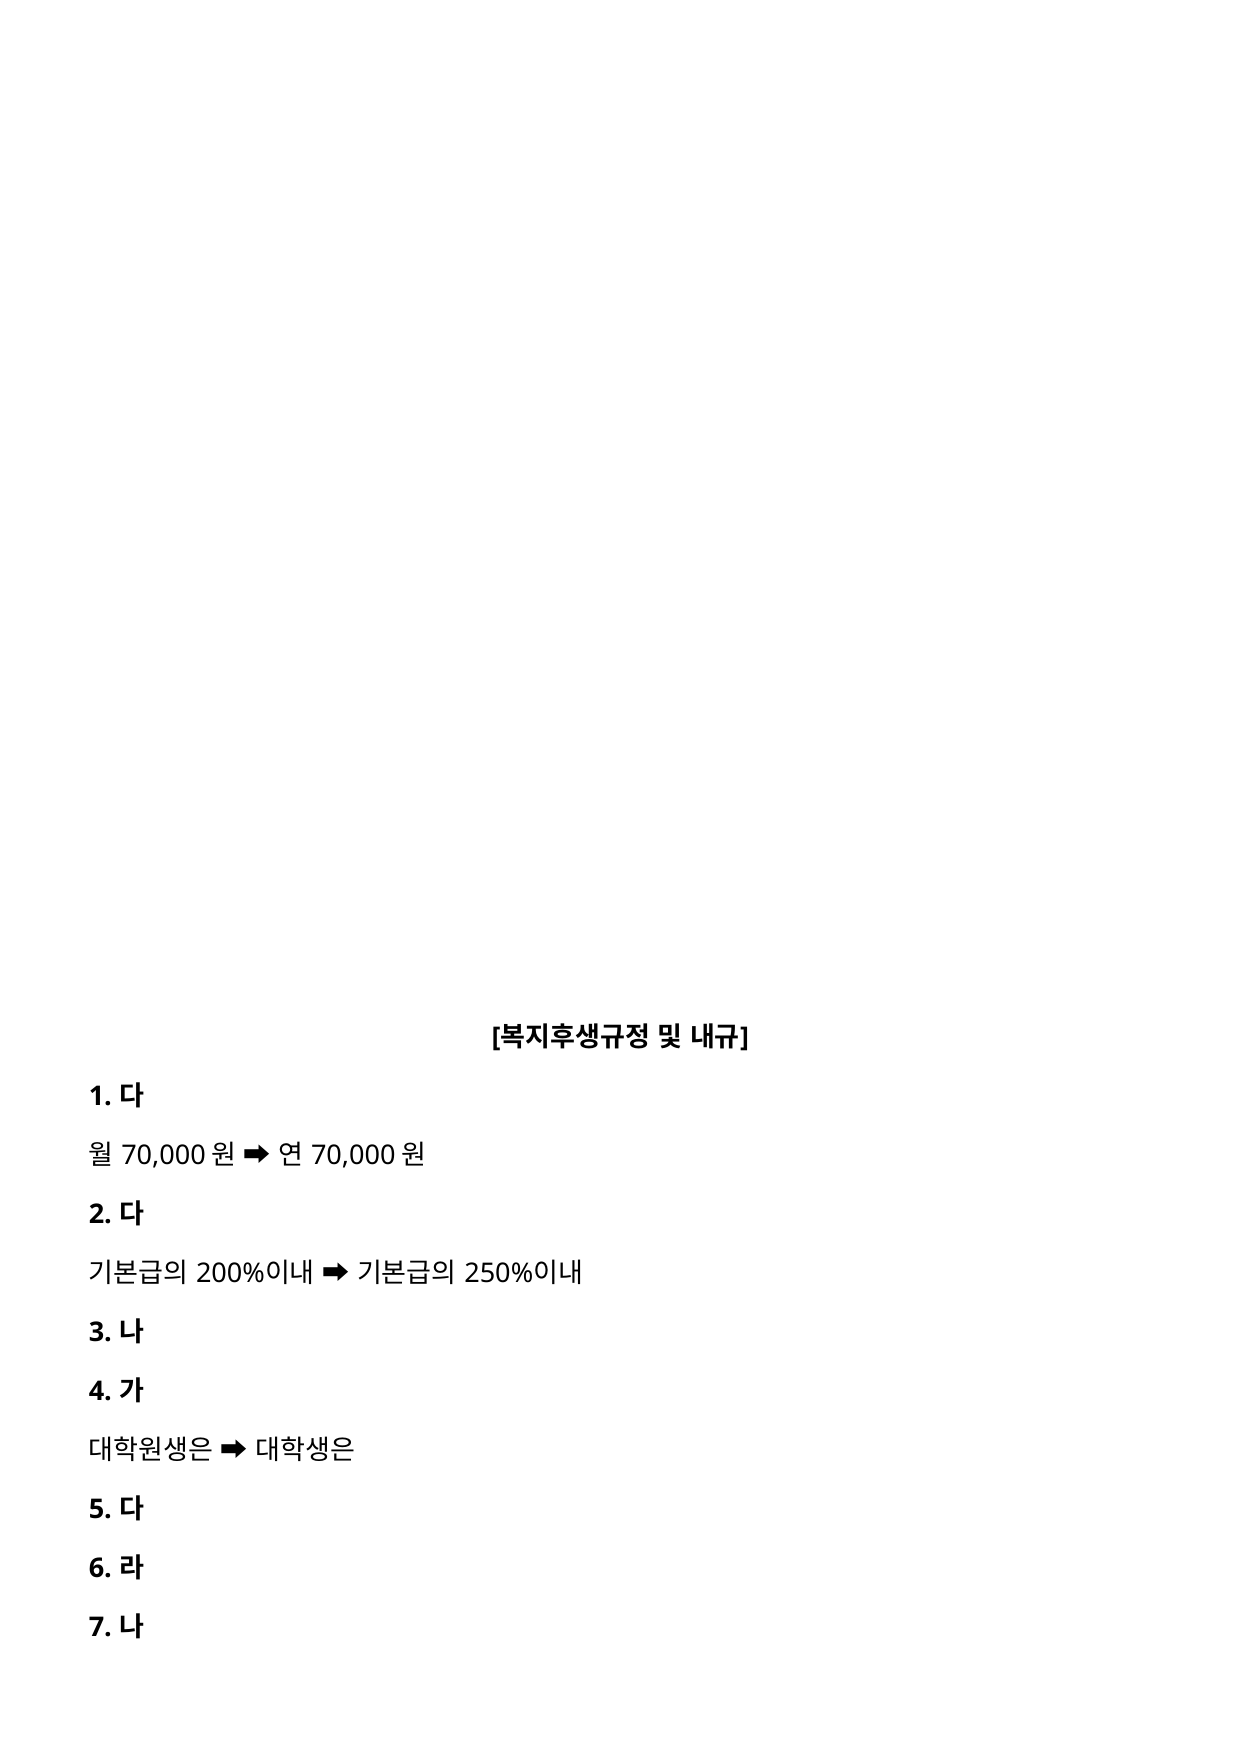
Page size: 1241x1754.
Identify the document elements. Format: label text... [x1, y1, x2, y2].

text [복지후생규정 및 내규] [88, 1015, 1152, 1054]
text 3. 나 [88, 1310, 1152, 1349]
text 대학원생은 ➡ 대학생은 [88, 1428, 1152, 1467]
text 4. 가 [88, 1369, 1152, 1408]
text 2. 다 [88, 1192, 1152, 1231]
text 5. 다 [88, 1487, 1152, 1526]
text 1. 다 [88, 1074, 1152, 1113]
text 월 70,000원 ➡ 연 70,000원 [88, 1133, 1152, 1172]
text 7. 나 [88, 1605, 1152, 1644]
text 기본급의 200%이내 ➡ 기본급의 250%이내 [88, 1251, 1152, 1290]
text 6. 라 [88, 1546, 1152, 1586]
